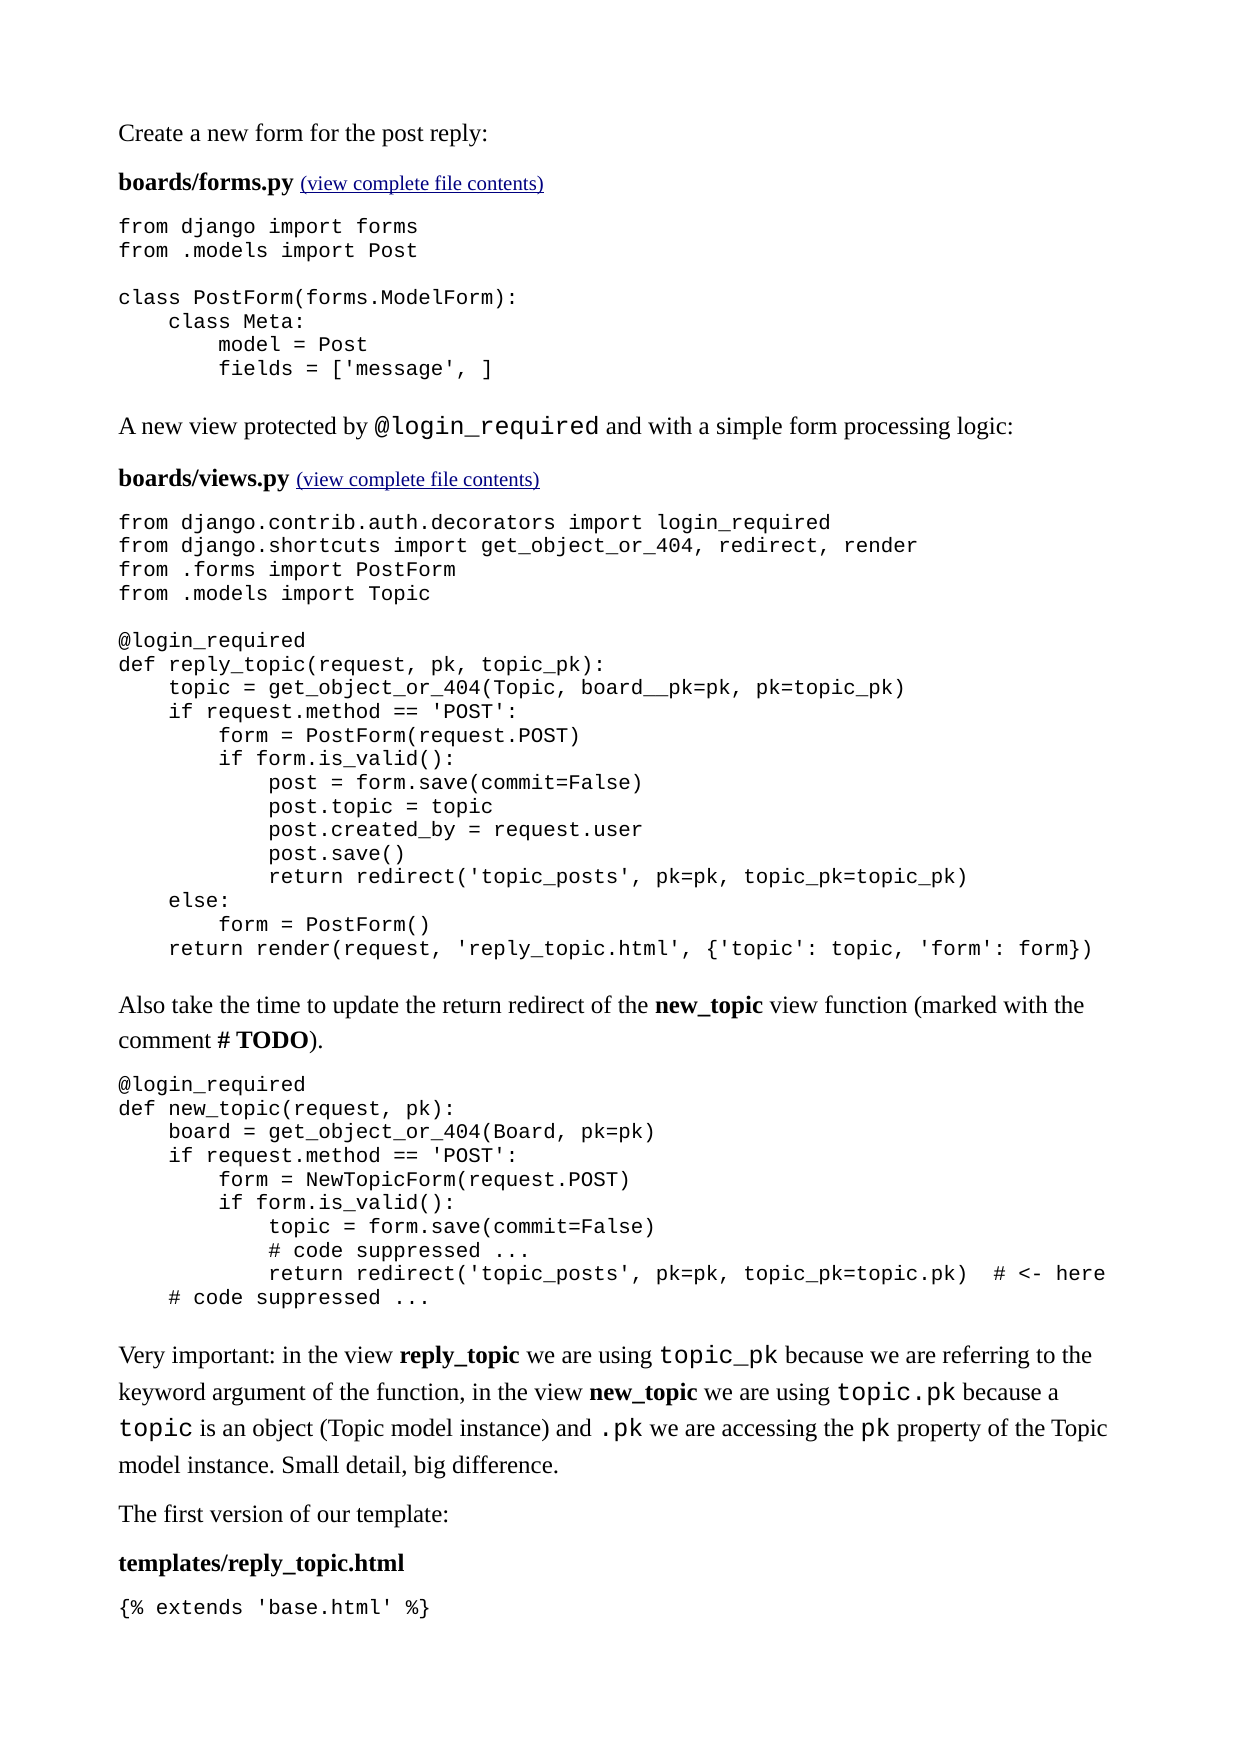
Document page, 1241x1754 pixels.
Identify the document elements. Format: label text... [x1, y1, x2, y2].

text topic = get_object_or_404(Topic, board__pk=pk, pk=topic_pk) [118, 677, 1122, 701]
text from django.contrib.auth.decorators import login_required [118, 512, 1122, 536]
text boards/forms.py (view complete file contents) [118, 167, 1122, 196]
text from .forms import PostForm [118, 559, 1122, 583]
text from django.shortcuts import get_object_or_404, redirect, render [118, 536, 1122, 559]
text else: [118, 890, 1122, 914]
text form = NewTopicForm(request.POST) [118, 1169, 1122, 1192]
text from .models import Post [118, 240, 1122, 263]
text Also take the time to update the return redirect of the new_topic view function (marked with the comment # TODO). [118, 991, 1122, 1054]
text post = form.save(commit=False) [118, 772, 1122, 796]
text def new_topic(request, pk): [118, 1098, 1122, 1121]
text from .models import Topic [118, 583, 1122, 606]
text form = PostForm(request.POST) [118, 725, 1122, 748]
text board = get_object_or_404(Board, pk=pk) [118, 1121, 1122, 1145]
text post.topic = topic [118, 796, 1122, 819]
text fields = ['message', ] [118, 358, 1122, 382]
text post.save() [118, 843, 1122, 867]
text form = PostForm() [118, 914, 1122, 937]
text if form.is_valid(): [118, 748, 1122, 772]
text from django import forms [118, 216, 1122, 240]
text The first version of our template: [118, 1499, 1122, 1528]
text if request.method == 'POST': [118, 701, 1122, 725]
text # code suppressed ... [118, 1240, 1122, 1263]
text class PostForm(forms.ModelForm): [118, 287, 1122, 311]
text model = Post [118, 334, 1122, 358]
text class Meta: [118, 311, 1122, 334]
text if form.is_valid(): [118, 1192, 1122, 1216]
text templates/reply_topic.html [118, 1548, 1122, 1577]
text {% extends 'base.html' %} [118, 1597, 1122, 1621]
text Create a new form for the post reply: [118, 118, 1122, 147]
text return redirect('topic_posts', pk=pk, topic_pk=topic.pk) # <- here [118, 1263, 1122, 1287]
text @login_required [118, 1074, 1122, 1098]
text # code suppressed ... [118, 1287, 1122, 1311]
text post.created_by = request.user [118, 819, 1122, 843]
text Very important: in the view reply_topic we are using topic_pk because we are referring to the keyword argument of the function, in the view new_topic we are using topic.pk because a topic is an object (Topic model instance) and .pk we are accessing the pk property of the Topic model instance. Small detail, big difference. [118, 1340, 1122, 1478]
text boards/views.py (view complete file contents) [118, 463, 1122, 492]
text topic = form.save(commit=False) [118, 1216, 1122, 1240]
text A new view protected by @login_required and with a simple form processing logic: [118, 411, 1122, 442]
text return render(request, 'reply_topic.html', {'topic': topic, 'form': form}) [118, 937, 1122, 961]
text @login_required [118, 630, 1122, 654]
text if request.method == 'POST': [118, 1145, 1122, 1169]
text def reply_topic(request, pk, topic_pk): [118, 654, 1122, 677]
text return redirect('topic_posts', pk=pk, topic_pk=topic_pk) [118, 867, 1122, 890]
